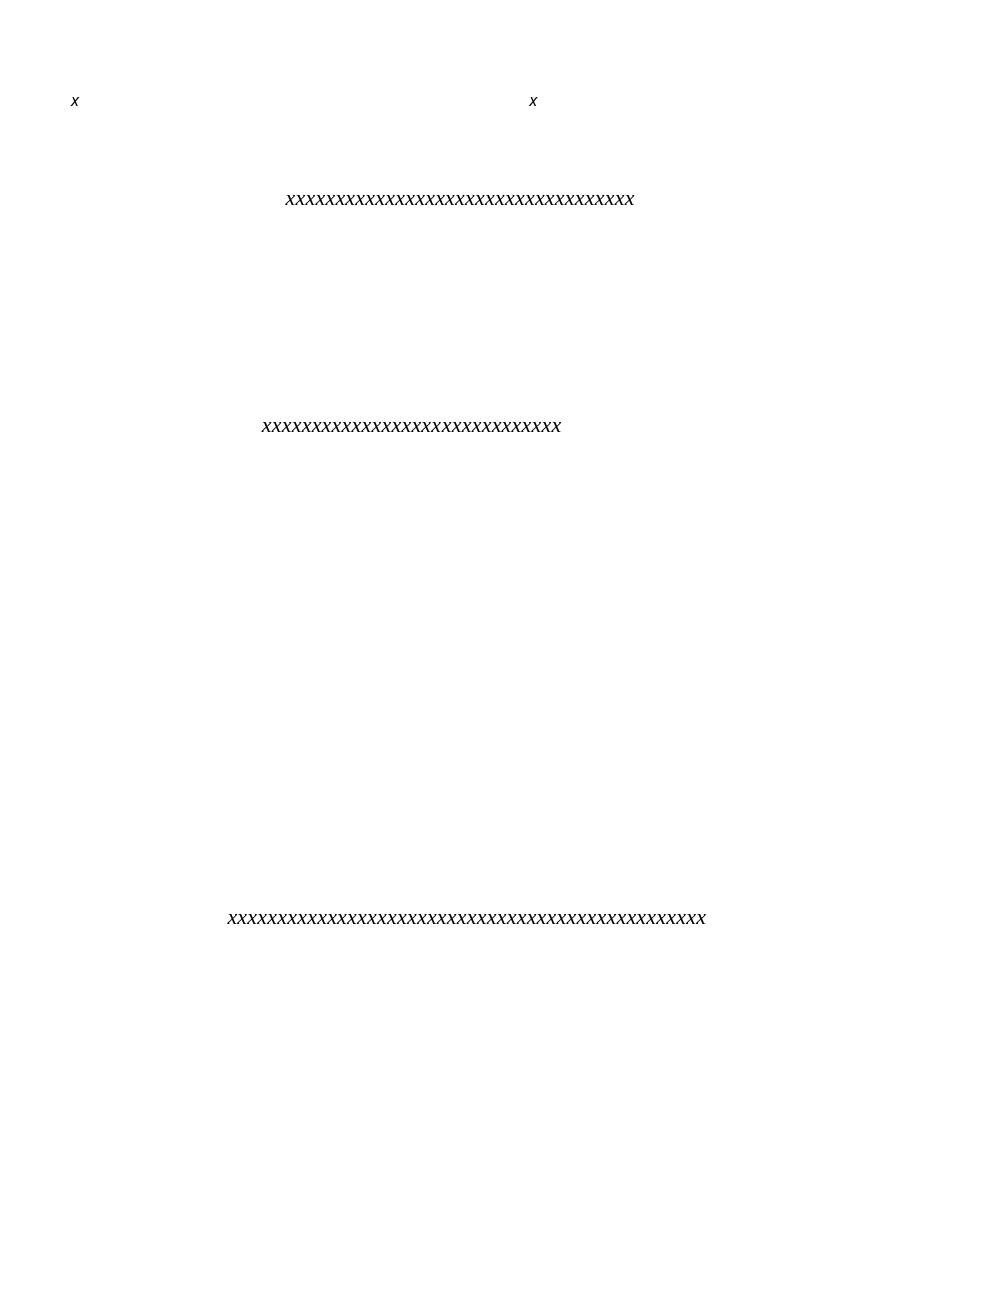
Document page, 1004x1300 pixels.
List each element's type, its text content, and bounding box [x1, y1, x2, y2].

text xxxxxxxxxxxxxxxxxxxxxxxxxxxxxxxxxxx [285, 186, 758, 210]
text xxxxxxxxxxxxxxxxxxxxxxxxxxxxxx [262, 413, 749, 437]
text xxxxxxxxxxxxxxxxxxxxxxxxxxxxxxxxxxxxxxxxxxxxxxxx [227, 905, 834, 929]
